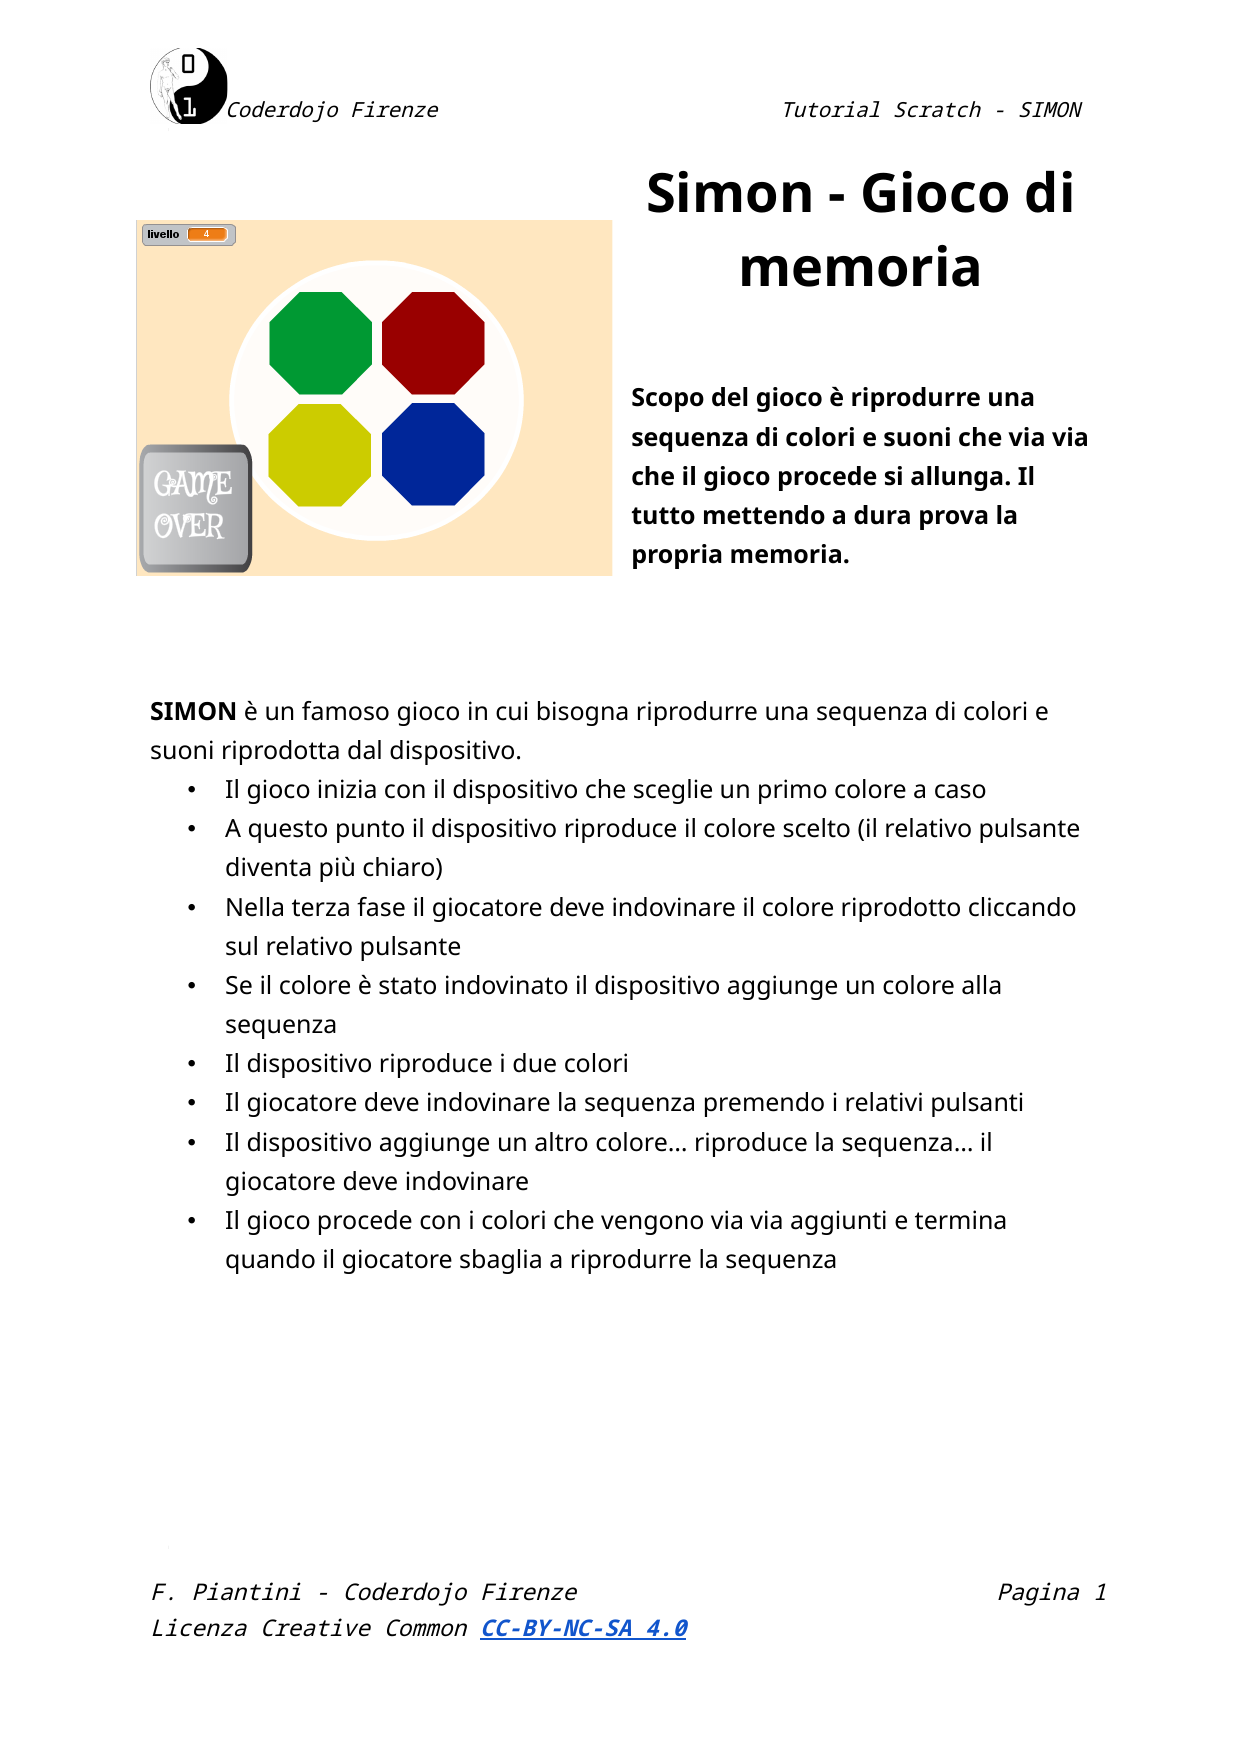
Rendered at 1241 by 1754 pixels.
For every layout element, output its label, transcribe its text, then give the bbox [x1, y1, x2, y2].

list Il gioco inizia con il dispositivo che sceglie un primo colore a caso [187, 772, 1090, 806]
list Il gioco procede con i colori che vengono via via aggiunti e termina quando il giocatore sbaglia a riprodurre la sequenza [187, 1202, 1090, 1276]
list Il dispositivo riproduce i due colori [187, 1046, 1090, 1080]
text SIMON è un famoso gioco in cui bisogna riprodurre una sequenza di colori e suoni riprodotta dal dispositivo. [150, 693, 1090, 767]
list Il giocatore deve indovinare la sequenza premendo i relativi pulsanti [187, 1085, 1090, 1119]
list A questo punto il dispositivo riproduce il colore scelto (il relativo pulsante diventa più chiaro) [187, 811, 1090, 884]
picture [150, 48, 228, 124]
list Il dispositivo aggiunge un altro colore… riproduce la sequenza… il giocatore deve indovinare [187, 1124, 1090, 1197]
title Simon - Gioco di memoria [150, 154, 1090, 302]
list Nella terza fase il giocatore deve indovinare il colore riprodotto cliccando sul relativo pulsante [187, 889, 1090, 962]
list Se il colore è stato indovinato il dispositivo aggiunge un colore alla sequenza [187, 967, 1090, 1041]
picture [134, 220, 613, 576]
text Scopo del gioco è riprodurre una sequenza di colori e suoni che via via che il gioco procede si allunga. Il tutto mettendo a dura prova la propria memoria. [613, 380, 1090, 571]
